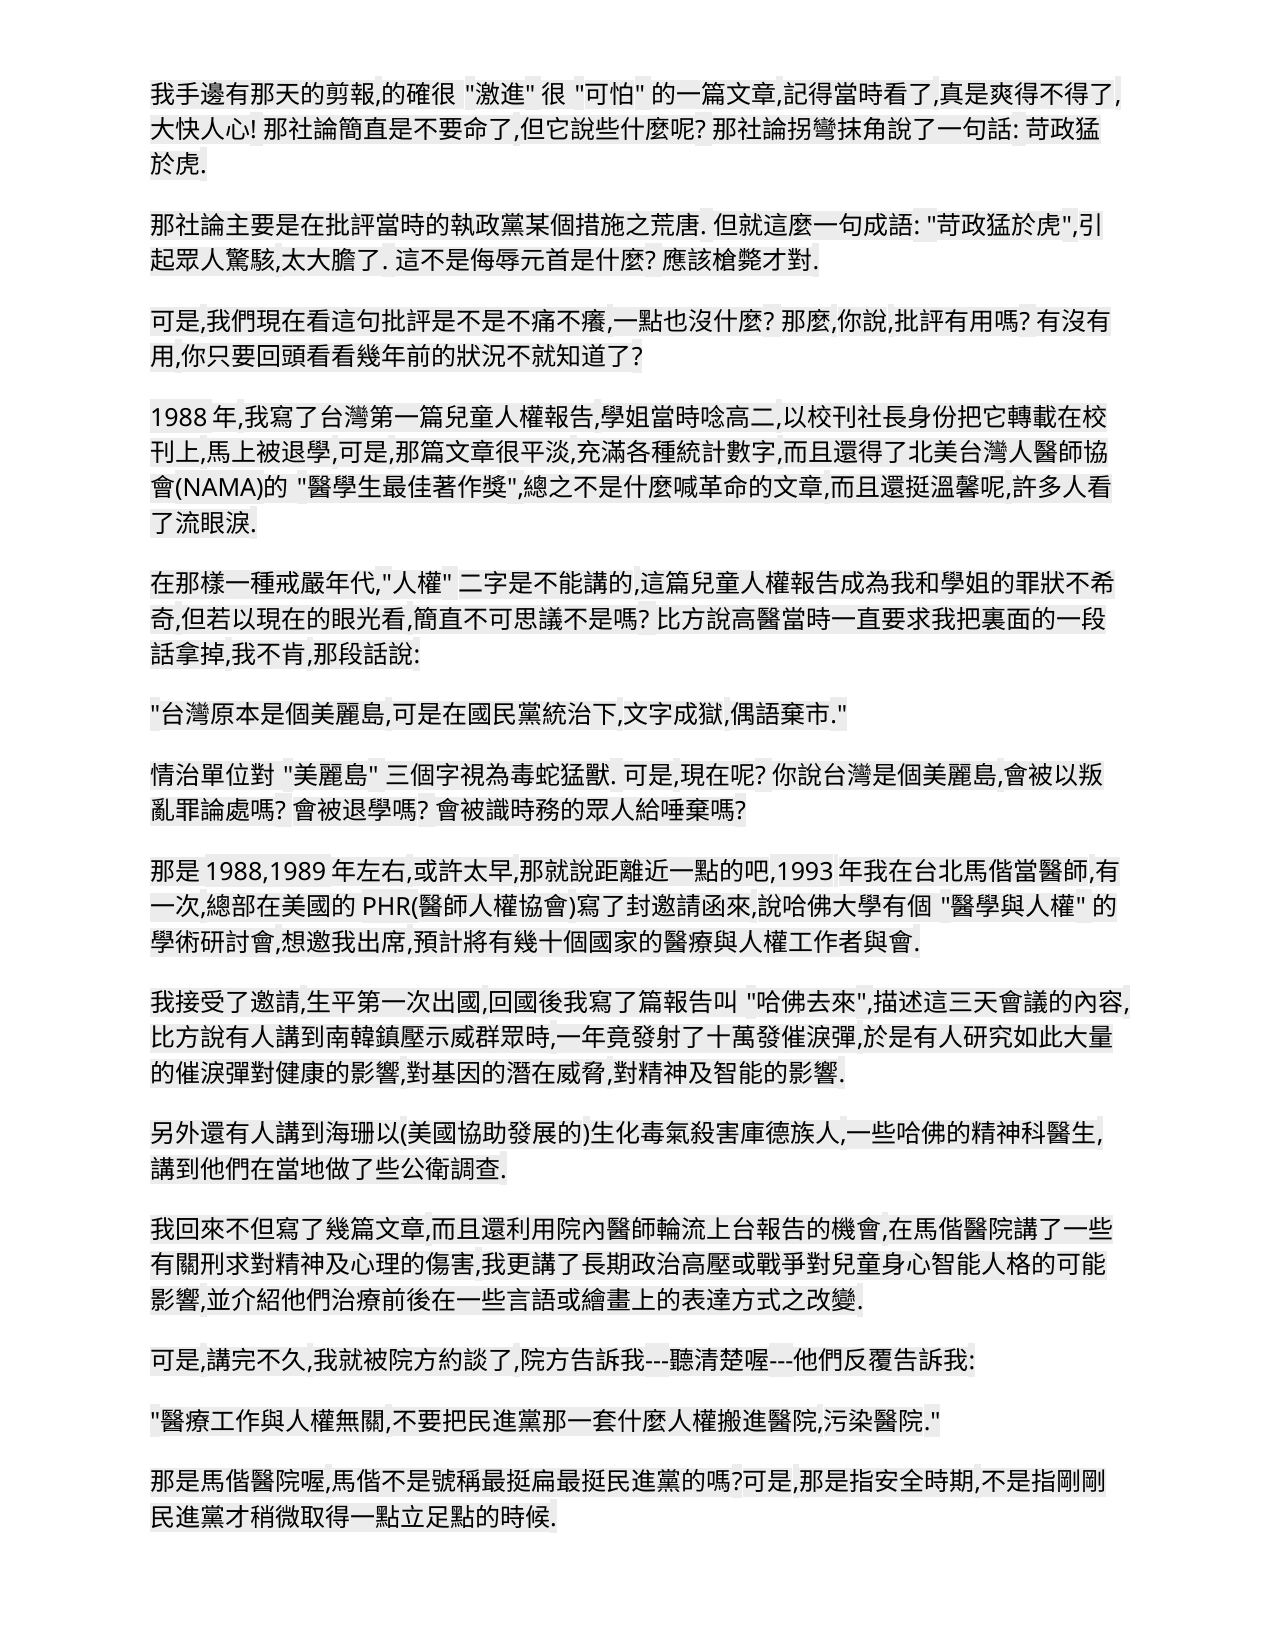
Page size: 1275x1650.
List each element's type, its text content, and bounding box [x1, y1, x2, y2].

text 可是,講完不久,我就被院方約談了,院方告訴我---聽清楚喔---他們反覆告訴我: [150, 1342, 1125, 1377]
text "台灣原本是個美麗島,可是在國民黨統治下,文字成獄,偶語棄市." [150, 696, 1125, 731]
text 我手邊有那天的剪報,的確很 "激進" 很 "可怕" 的一篇文章,記得當時看了,真是爽得不得了,大快人心! 那社論簡直是不要命了,但它說些什麼呢? 那社論拐彎抹角說了一句話: 苛政猛於虎. [150, 75, 1125, 181]
text 我接受了邀請,生平第一次出國,回國後我寫了篇報告叫 "哈佛去來",描述這三天會議的內容,比方說有人講到南韓鎮壓示威群眾時,一年竟發射了十萬發催淚彈,於是有人研究如此大量的催淚彈對健康的影響,對基因的潛在威脅,對精神及智能的影響. [150, 983, 1125, 1089]
text 在那樣一種戒嚴年代,"人權" 二字是不能講的,這篇兒童人權報告成為我和學姐的罪狀不希奇,但若以現在的眼光看,簡直不可思議不是嗎? 比方說高醫當時一直要求我把裏面的一段話拿掉,我不肯,那段話說: [150, 564, 1125, 671]
text 那是1988,1989年左右,或許太早,那就說距離近一點的吧,1993年我在台北馬偕當醫師,有一次,總部在美國的PHR(醫師人權協會)寫了封邀請函來,說哈佛大學有個 "醫學與人權" 的學術研討會,想邀我出席,預計將有幾十個國家的醫療與人權工作者與會. [150, 852, 1125, 958]
text 可是,我們現在看這句批評是不是不痛不癢,一點也沒什麼? 那麼,你說,批評有用嗎? 有沒有用,你只要回頭看看幾年前的狀況不就知道了? [150, 302, 1125, 373]
text 1988年,我寫了台灣第一篇兒童人權報告,學姐當時唸高二,以校刊社長身份把它轉載在校刊上,馬上被退學,可是,那篇文章很平淡,充滿各種統計數字,而且還得了北美台灣人醫師協會(NAMA)的 "醫學生最佳著作獎",總之不是什麼喊革命的文章,而且還挺溫馨呢,許多人看了流眼淚. [150, 398, 1125, 539]
text 我回來不但寫了幾篇文章,而且還利用院內醫師輪流上台報告的機會,在馬偕醫院講了一些有關刑求對精神及心理的傷害,我更講了長期政治高壓或戰爭對兒童身心智能人格的可能影響,並介紹他們治療前後在一些言語或繪畫上的表達方式之改變. [150, 1210, 1125, 1317]
text 那社論主要是在批評當時的執政黨某個措施之荒唐. 但就這麼一句成語: "苛政猛於虎",引起眾人驚駭,太大膽了. 這不是侮辱元首是什麼? 應該槍斃才對. [150, 206, 1125, 277]
text 那是馬偕醫院喔,馬偕不是號稱最挺扁最挺民進黨的嗎?可是,那是指安全時期,不是指剛剛民進黨才稍微取得一點立足點的時候. [150, 1462, 1125, 1533]
text "醫療工作與人權無關,不要把民進黨那一套什麼人權搬進醫院,污染醫院." [150, 1402, 1125, 1437]
text 情治單位對 "美麗島" 三個字視為毒蛇猛獸. 可是,現在呢? 你說台灣是個美麗島,會被以叛亂罪論處嗎? 會被退學嗎? 會被識時務的眾人給唾棄嗎? [150, 756, 1125, 827]
text 另外還有人講到海珊以(美國協助發展的)生化毒氣殺害庫德族人,一些哈佛的精神科醫生,講到他們在當地做了些公衛調查. [150, 1114, 1125, 1185]
